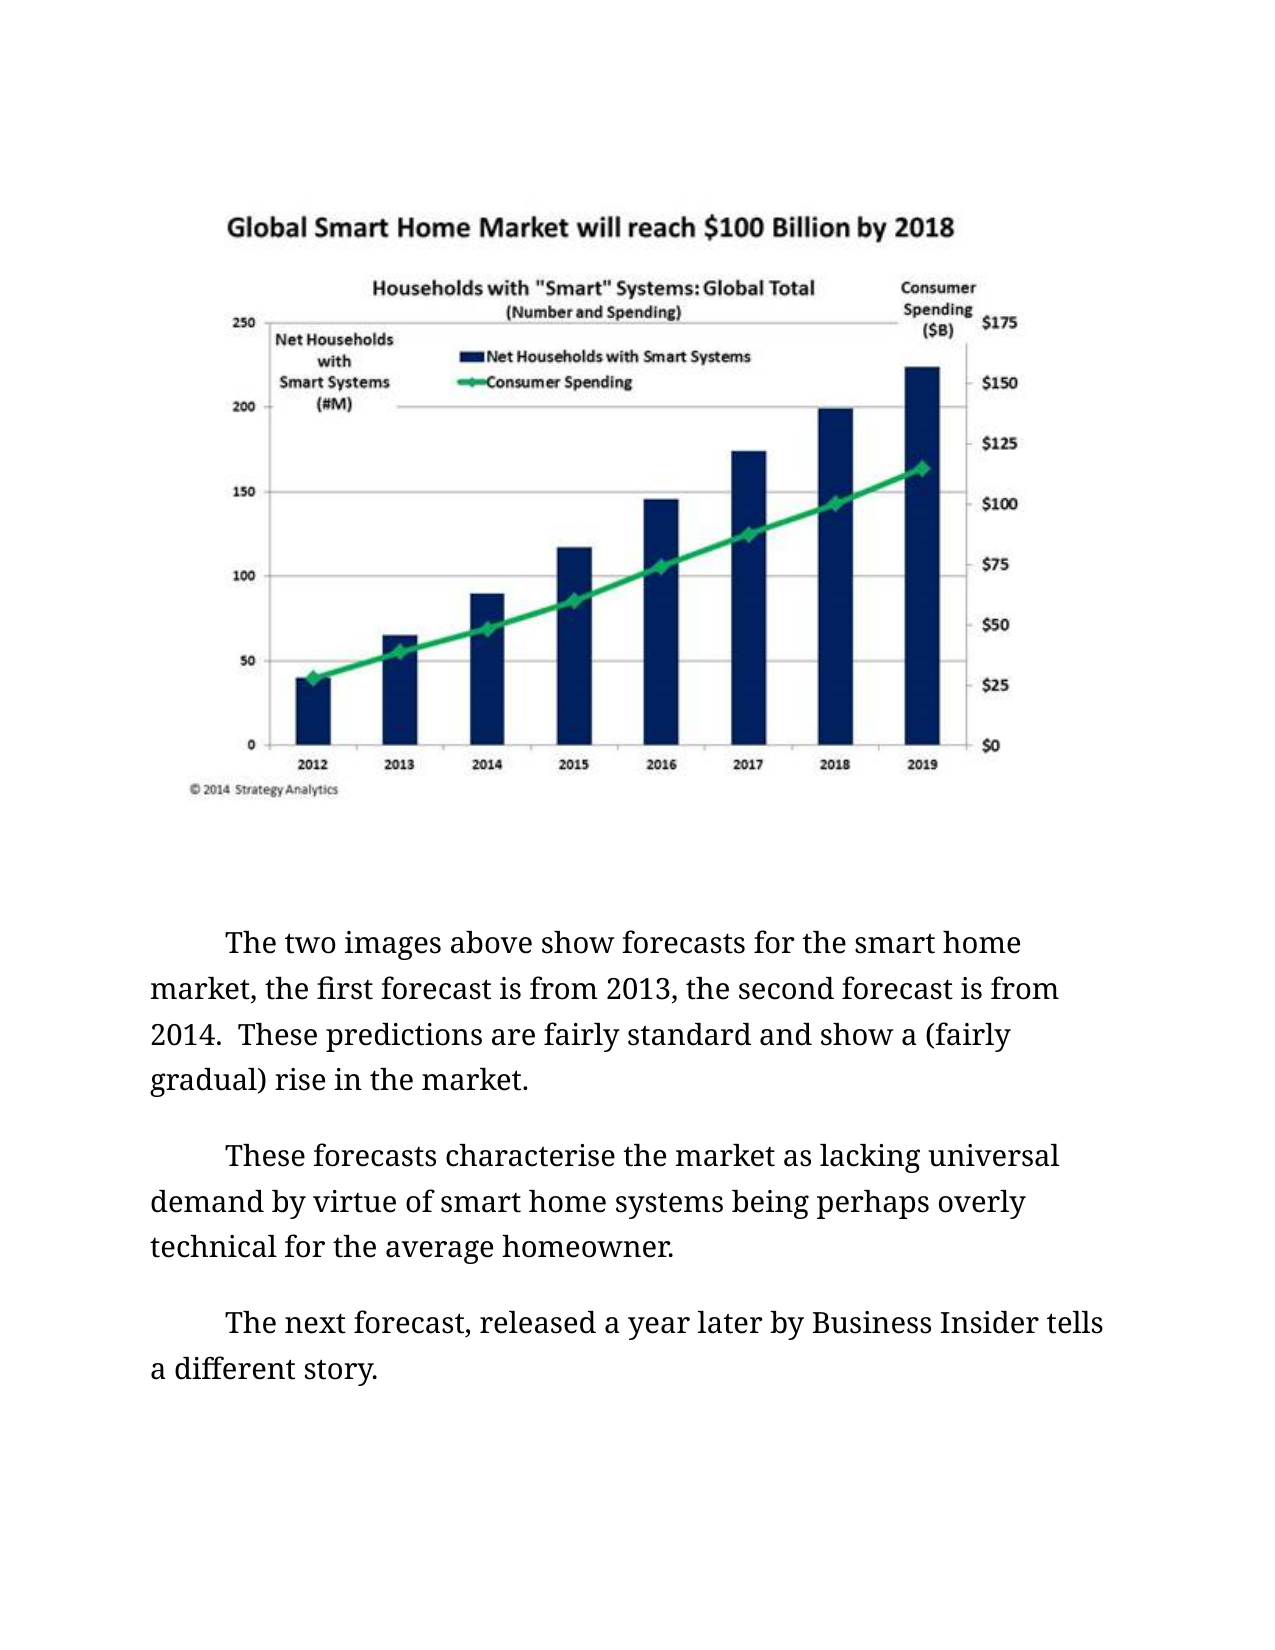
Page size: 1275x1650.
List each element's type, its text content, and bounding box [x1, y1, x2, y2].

picture [150, 150, 1055, 829]
text These forecasts characterise the market as lacking universal demand by virtue of smart home systems being perhaps overly technical for the average homeowner. [150, 1135, 1125, 1266]
text The next forecast, released a year later by Business Insider tells a different story. [150, 1302, 1125, 1388]
text The two images above show forecasts for the smart home market, the first forecast is from 2013, the second forecast is from 2014. These predictions are fairly standard and show a (fairly gradual) rise in the market. [150, 923, 1125, 1099]
